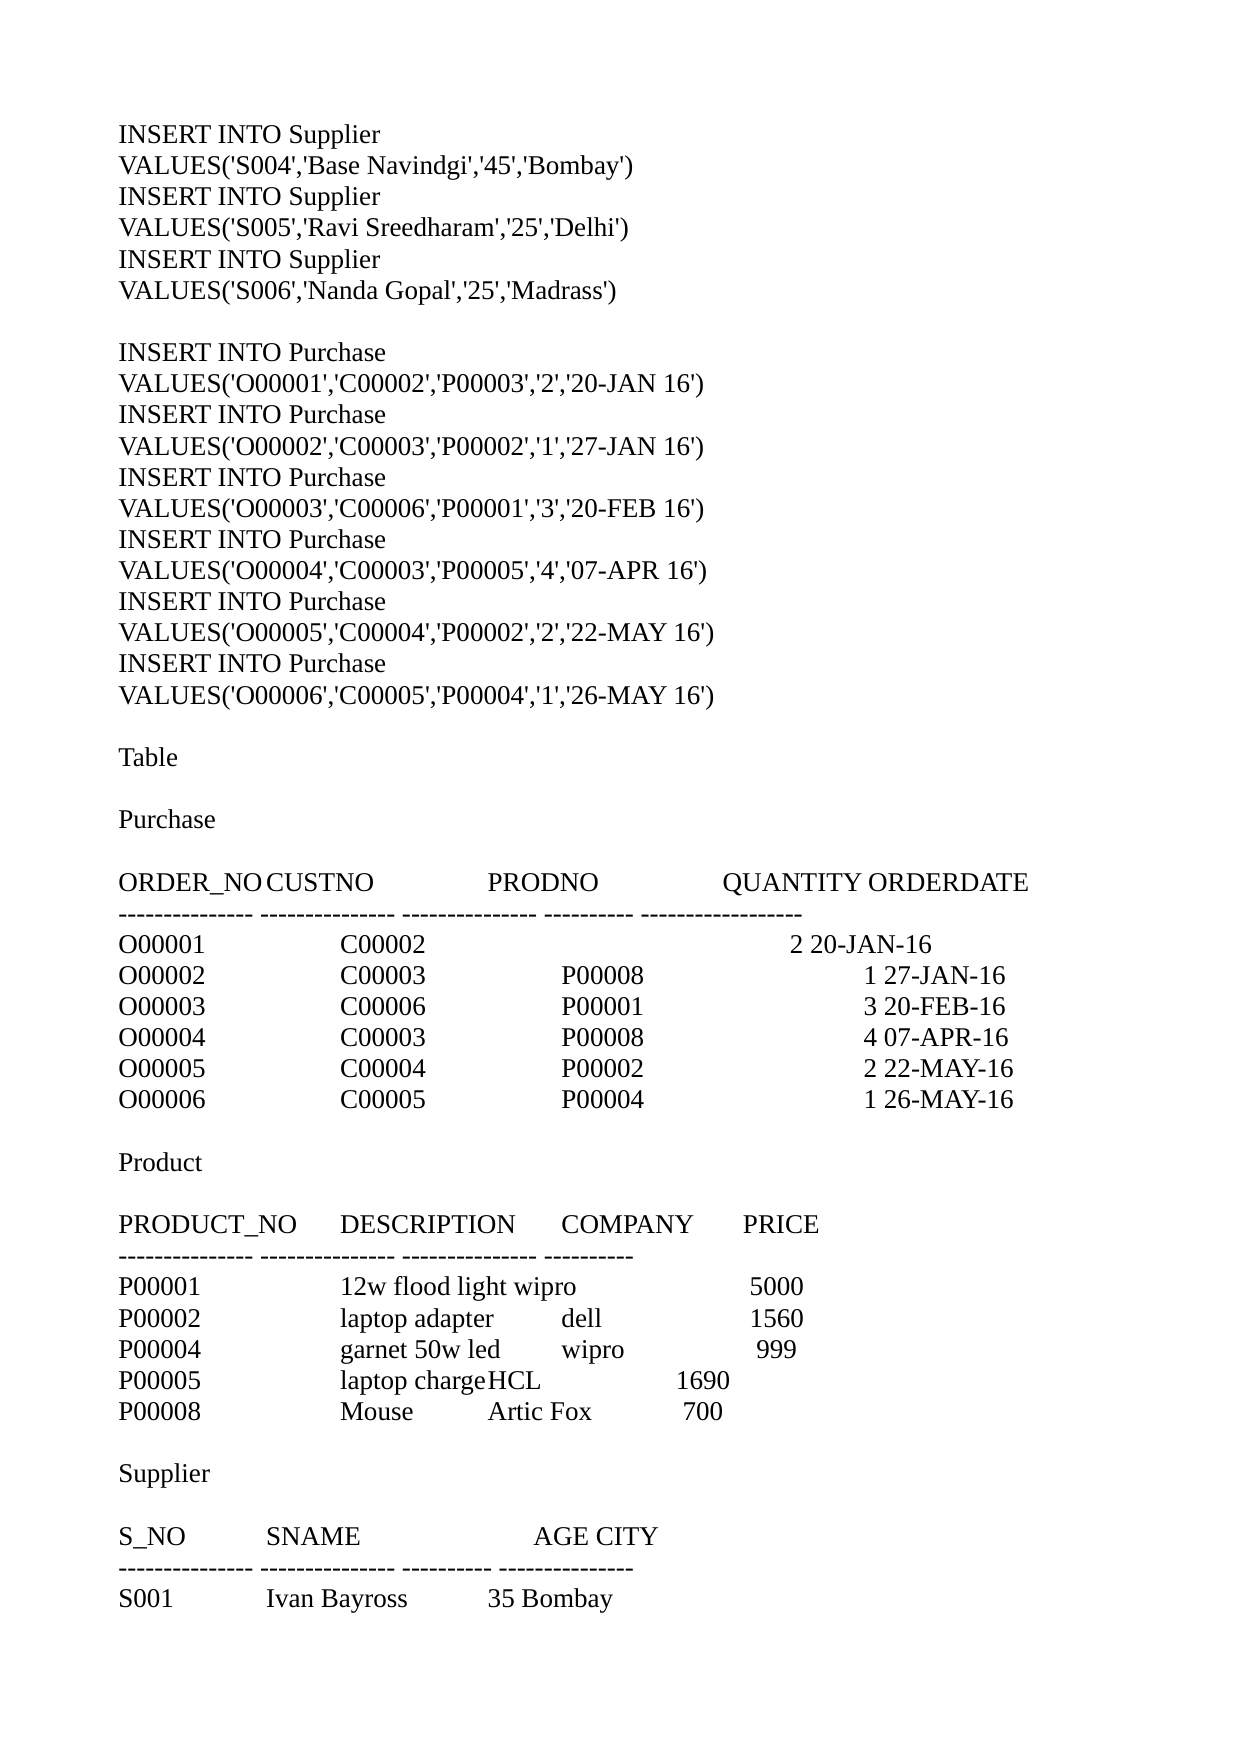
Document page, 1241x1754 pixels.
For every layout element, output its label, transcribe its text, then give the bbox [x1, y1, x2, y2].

text VALUES('O00006','C00005','P00004','1','26-MAY 16') [118, 679, 1122, 710]
text Product [118, 1146, 1122, 1177]
text O00002 C00003 P00008 1 27-JAN-16 [118, 959, 1122, 990]
text VALUES('S004','Base Navindgi','45','Bombay') [118, 149, 1122, 180]
text INSERT INTO Supplier [118, 180, 1122, 212]
text VALUES('S006','Nanda Gopal','25','Madrass') [118, 274, 1122, 305]
text O00004 C00003 P00008 4 07-APR-16 [118, 1021, 1122, 1052]
text INSERT INTO Purchase [118, 585, 1122, 616]
text VALUES('O00003','C00006','P00001','3','20-FEB 16') [118, 492, 1122, 523]
text O00005 C00004 P00002 2 22-MAY-16 [118, 1052, 1122, 1084]
text INSERT INTO Purchase [118, 398, 1122, 429]
text O00006 C00005 P00004 1 26-MAY-16 [118, 1084, 1122, 1115]
text INSERT INTO Purchase [118, 461, 1122, 492]
text P00005 laptop charge HCL 1690 [118, 1364, 1122, 1395]
text INSERT INTO Purchase [118, 648, 1122, 679]
text Purchase [118, 803, 1122, 834]
text P00004 garnet 50w led wipro 999 [118, 1333, 1122, 1364]
text INSERT INTO Supplier [118, 243, 1122, 274]
text P00001 12w flood light wipro 5000 [118, 1271, 1122, 1302]
text VALUES('O00001','C00002','P00003','2','20-JAN 16') [118, 367, 1122, 398]
text S001 Ivan Bayross 35 Bombay [118, 1582, 1122, 1613]
text INSERT INTO Purchase [118, 336, 1122, 367]
text --------------- --------------- ---------- --------------- [118, 1551, 1122, 1582]
text INSERT INTO Supplier [118, 118, 1122, 149]
text PRODUCT_NO DESCRIPTION COMPANY PRICE [118, 1208, 1122, 1239]
text O00003 C00006 P00001 3 20-FEB-16 [118, 990, 1122, 1021]
text S_NO SNAME AGE CITY [118, 1520, 1122, 1551]
text O00001 C00002 2 20-JAN-16 [118, 928, 1122, 959]
text VALUES('O00005','C00004','P00002','2','22-MAY 16') [118, 616, 1122, 648]
text INSERT INTO Purchase [118, 523, 1122, 554]
text VALUES('S005','Ravi Sreedharam','25','Delhi') [118, 212, 1122, 243]
text VALUES('O00004','C00003','P00005','4','07-APR 16') [118, 554, 1122, 585]
text --------------- --------------- --------------- ---------- ------------------ [118, 897, 1122, 928]
text VALUES('O00002','C00003','P00002','1','27-JAN 16') [118, 429, 1122, 461]
text ORDER_NO CUSTNO PRODNO QUANTITY ORDERDATE [118, 866, 1122, 897]
text --------------- --------------- --------------- ---------- [118, 1239, 1122, 1271]
text P00008 Mouse Artic Fox 700 [118, 1395, 1122, 1426]
text Table [118, 741, 1122, 772]
text Supplier [118, 1457, 1122, 1488]
text P00002 laptop adapter dell 1560 [118, 1302, 1122, 1333]
